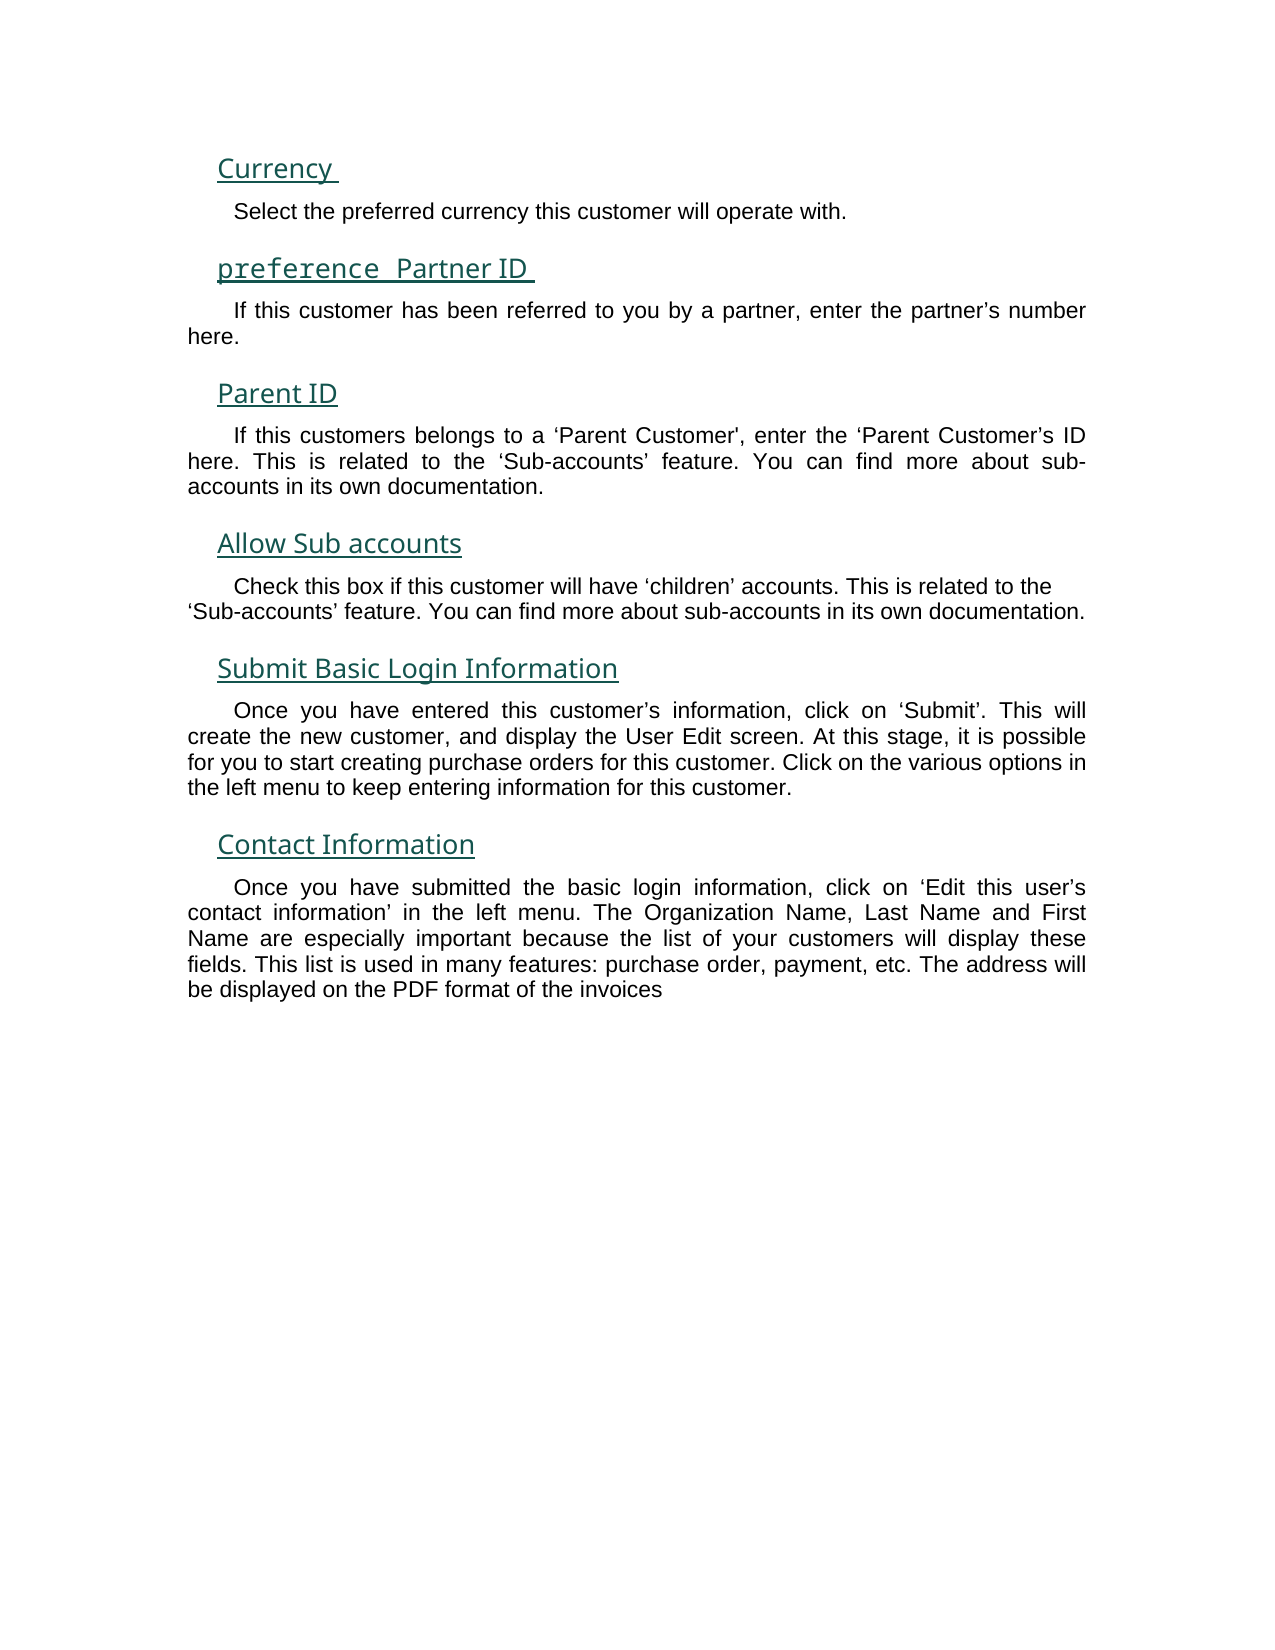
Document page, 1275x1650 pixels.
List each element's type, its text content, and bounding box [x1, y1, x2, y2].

text Check this box if this customer will have ‘children’ accounts. This is related to the ‘Sub-accounts’ feature. You can find more about sub-accounts in its own documentation. [187, 573, 1087, 624]
text Once you have entered this customer’s information, click on ‘Submit’. This will create the new customer, and display the User Edit screen. At this stage, it is possible for you to start creating purchase orders for this customer. Click on the various options in the left menu to keep entering information for this customer. [187, 698, 1087, 801]
subtitle Contact Information [217, 826, 1087, 863]
subtitle Submit Basic Login Information [217, 649, 1087, 686]
subtitle Currency [217, 150, 1087, 187]
text If this customer has been referred to you by a partner, enter the partner’s number here. [187, 298, 1087, 349]
text Select the preferred currency this customer will operate with. [187, 199, 1087, 224]
subtitle preference Partner ID [217, 249, 1087, 286]
subtitle Parent ID [217, 374, 1087, 411]
subtitle Allow Sub accounts [217, 525, 1087, 562]
text Once you have submitted the basic login information, click on ‘Edit this user’s contact information’ in the left menu. The Organization Name, Last Name and First Name are especially important because the list of your customers will display these fields. This list is used in many features: purchase order, payment, etc. The address will be displayed on the PDF format of the invoices [187, 874, 1087, 1002]
text If this customers belongs to a ‘Parent Customer', enter the ‘Parent Customer’s ID here. This is related to the ‘Sub-accounts’ feature. You can find more about sub-accounts in its own documentation. [187, 423, 1087, 500]
